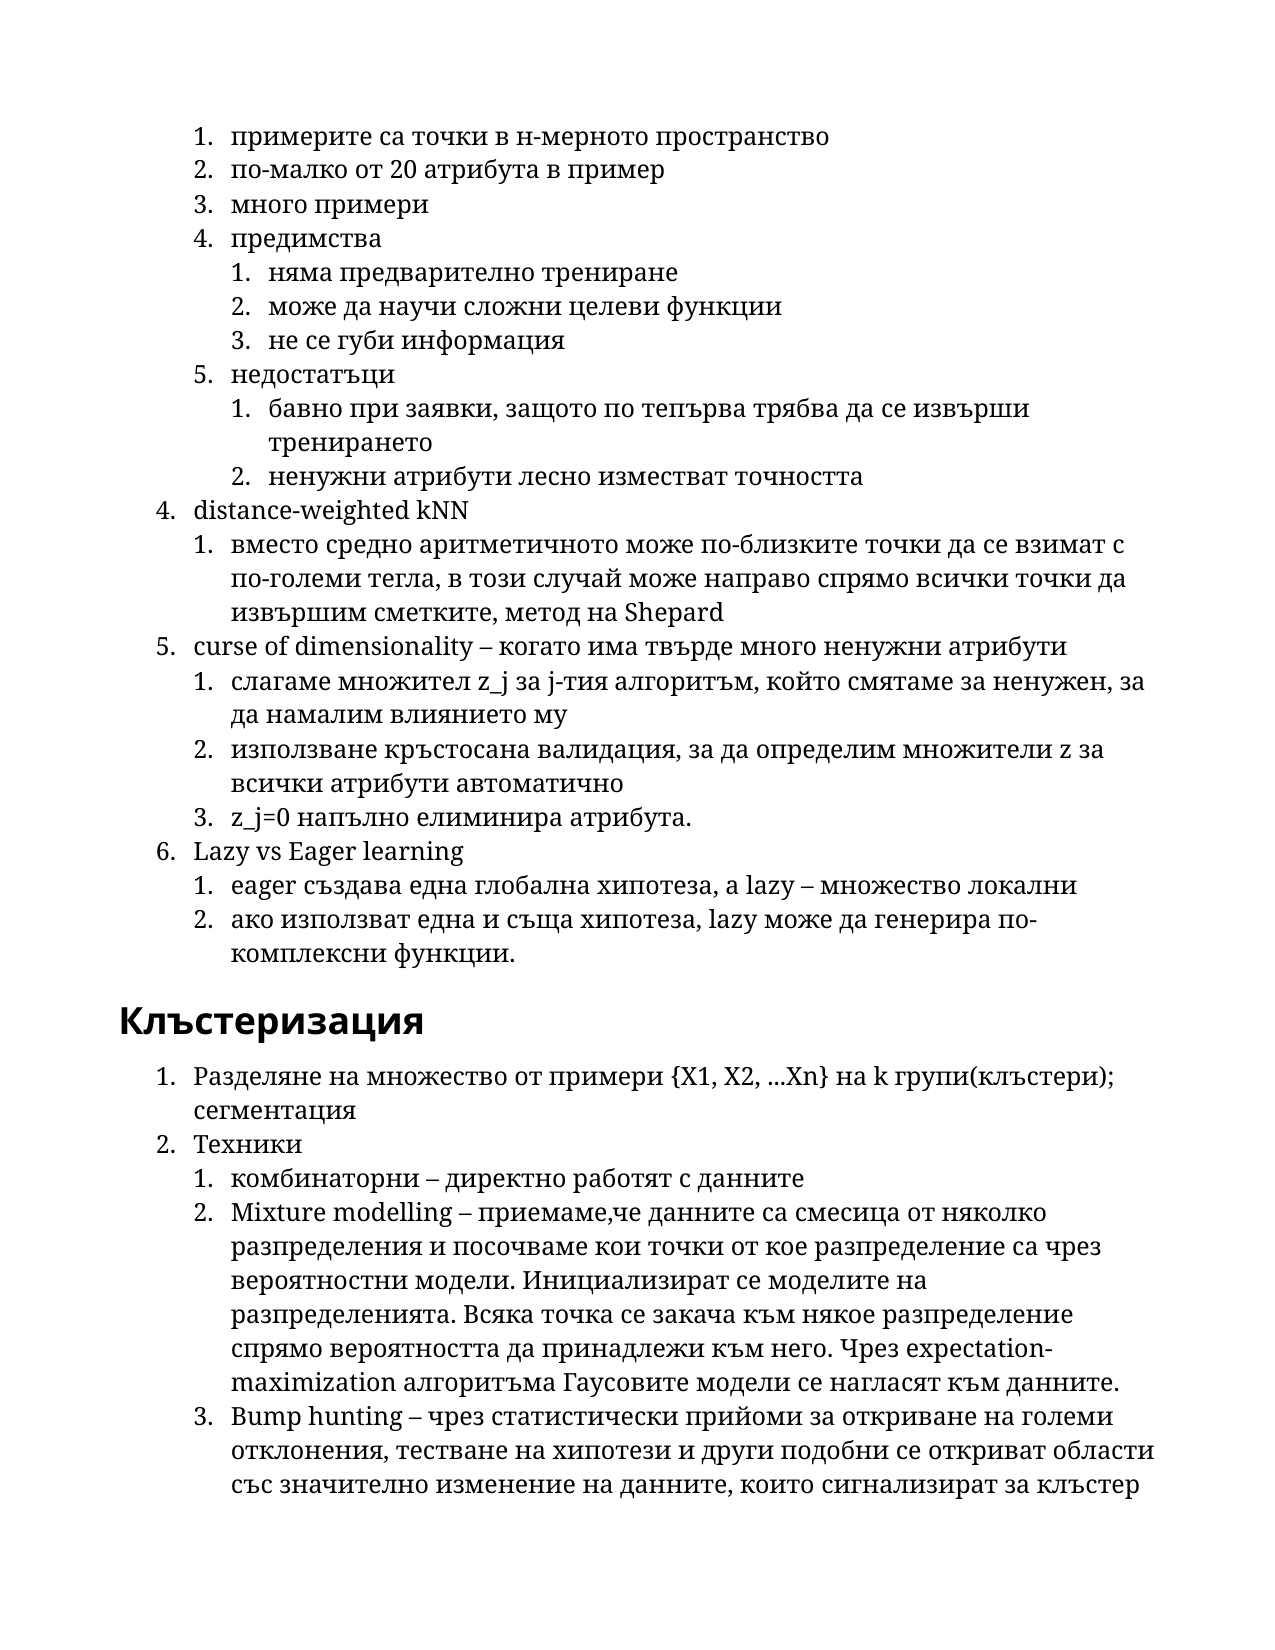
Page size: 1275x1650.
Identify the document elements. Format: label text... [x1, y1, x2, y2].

list вместо средно аритметичното може по-близките точки да се взимат с по-големи тегла, в този случай може направо спрямо всички точки да извършим сметките, метод на Shepard [193, 527, 1157, 629]
list eager създава една глобална хипотеза, а lazy – множество локални [193, 867, 1157, 902]
list може да научи сложни целеви функции [231, 288, 1157, 322]
list комбинаторни – директно работят с данните [193, 1160, 1157, 1194]
list Mixture modelling – приемаме,че данните са смесица от няколко разпределения и посочваме кои точки от кое разпределение са чрез вероятностни модели. Инициализират се моделите на разпределенията. Всяка точка се закача към някое разпределение спрямо вероятността да принадлежи към него. Чрез expectation-maximization алгоритъма Гаусовите модели се нагласят към данните. [193, 1194, 1157, 1399]
list curse of dimensionality – когато има твърде много ненужни атрибути [156, 629, 1157, 663]
list Lazy vs Eager learning [156, 833, 1157, 867]
list много примери [193, 186, 1157, 220]
subtitle Клъстеризация [118, 995, 1157, 1046]
list Разделяне на множество от примери {X1, X2, ...Xn} на k групи(клъстери); сегментация [156, 1058, 1157, 1126]
list бавно при заявки, защото по тепърва трябва да се извърши тренирането [231, 391, 1157, 459]
list използване кръстосана валидация, за да определим множители z за всички атрибути автоматично [193, 731, 1157, 799]
list z_j=0 напълно елиминира атрибута. [193, 799, 1157, 833]
list няма предварително трениране [231, 254, 1157, 288]
list предимства [193, 220, 1157, 254]
list ако използват една и съща хипотеза, lazy може да генерира по-комплексни функции. [193, 902, 1157, 970]
list не се губи информация [231, 322, 1157, 357]
list Bump hunting – чрез статистически прийоми за откриване на големи отклонения, тестване на хипотези и други подобни се откриват области със значително изменение на данните, които сигнализират за клъстер [193, 1399, 1157, 1501]
list Техники [156, 1126, 1157, 1160]
list ненужни атрибути лесно изместват точността [231, 459, 1157, 493]
list слагаме множител z_j за j-тия алгоритъм, който смятаме за ненужен, за да намалим влиянието му [193, 663, 1157, 731]
list примерите са точки в н-мерното пространство [193, 118, 1157, 152]
list distance-weighted kNN [156, 493, 1157, 527]
list по-малко от 20 атрибута в пример [193, 152, 1157, 186]
list недостатъци [193, 357, 1157, 391]
